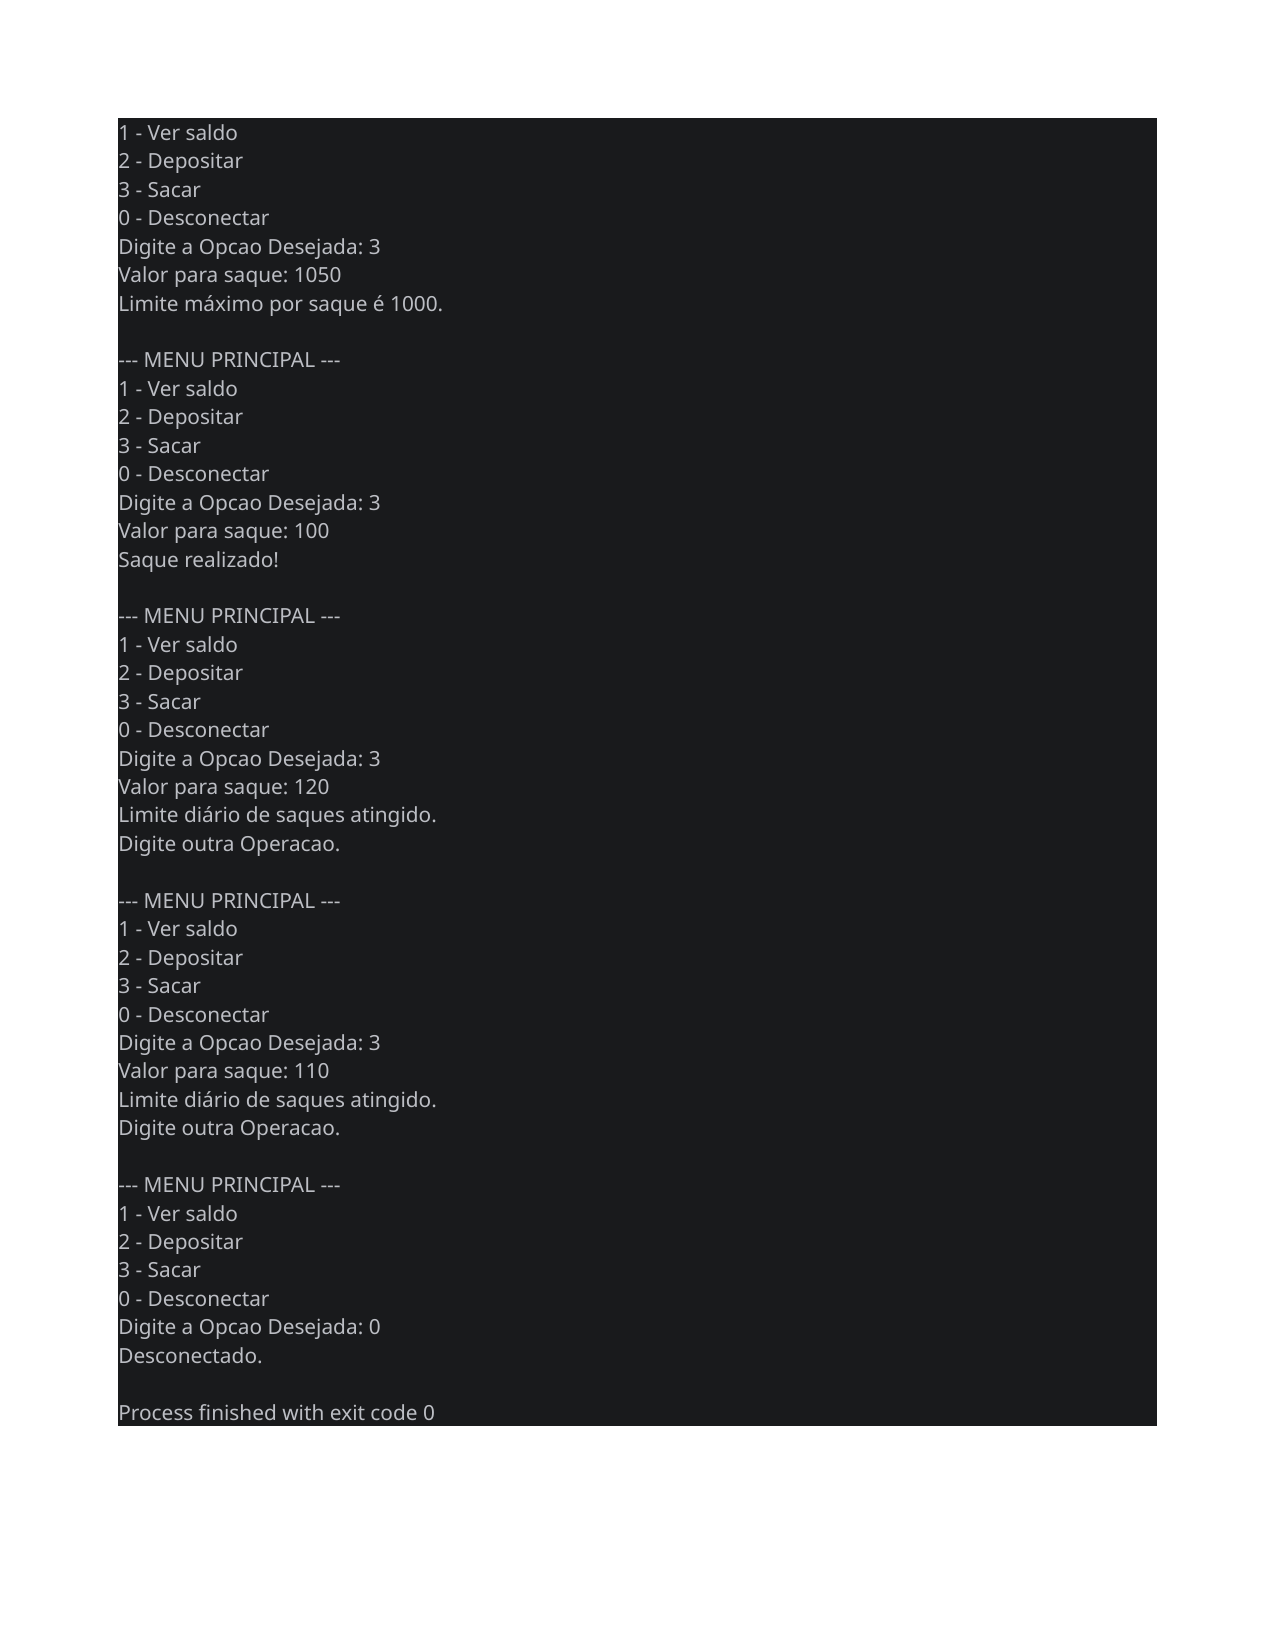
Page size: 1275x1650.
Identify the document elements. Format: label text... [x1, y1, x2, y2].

text 1 - Ver saldo [118, 374, 1157, 402]
text 3 - Sacar [118, 431, 1157, 459]
text Digite a Opcao Desejada: 0 [118, 1312, 1157, 1341]
text Digite a Opcao Desejada: 3 [118, 1028, 1157, 1057]
text 2 - Depositar [118, 658, 1157, 687]
text --- MENU PRINCIPAL --- [118, 602, 1157, 630]
text 0 - Desconectar [118, 1000, 1157, 1028]
text 0 - Desconectar [118, 459, 1157, 488]
text Digite a Opcao Desejada: 3 [118, 232, 1157, 260]
text --- MENU PRINCIPAL --- [118, 1170, 1157, 1199]
text 2 - Depositar [118, 943, 1157, 971]
text 0 - Desconectar [118, 1284, 1157, 1312]
text 1 - Ver saldo [118, 630, 1157, 658]
text Saque realizado! [118, 545, 1157, 573]
text Valor para saque: 110 [118, 1057, 1157, 1085]
text 1 - Ver saldo [118, 914, 1157, 943]
text Limite máximo por saque é 1000. [118, 289, 1157, 317]
text Valor para saque: 100 [118, 516, 1157, 545]
text 1 - Ver saldo [118, 1199, 1157, 1227]
text Digite a Opcao Desejada: 3 [118, 744, 1157, 772]
text --- MENU PRINCIPAL --- [118, 346, 1157, 374]
text 3 - Sacar [118, 175, 1157, 203]
text Valor para saque: 120 [118, 772, 1157, 801]
text 3 - Sacar [118, 971, 1157, 1000]
text 1 - Ver saldo [118, 118, 1157, 147]
text Valor para saque: 1050 [118, 260, 1157, 289]
text 0 - Desconectar [118, 203, 1157, 232]
text 2 - Depositar [118, 1227, 1157, 1256]
text 2 - Depositar [118, 402, 1157, 431]
text Digite a Opcao Desejada: 3 [118, 488, 1157, 516]
text Digite outra Operacao. [118, 1113, 1157, 1142]
text Limite diário de saques atingido. [118, 801, 1157, 829]
text 3 - Sacar [118, 1256, 1157, 1284]
text Process finished with exit code 0 [118, 1398, 1157, 1426]
text Limite diário de saques atingido. [118, 1085, 1157, 1113]
text Digite outra Operacao. [118, 829, 1157, 857]
text Desconectado. [118, 1341, 1157, 1369]
text 2 - Depositar [118, 147, 1157, 175]
text 3 - Sacar [118, 687, 1157, 715]
text 0 - Desconectar [118, 715, 1157, 744]
text --- MENU PRINCIPAL --- [118, 886, 1157, 914]
